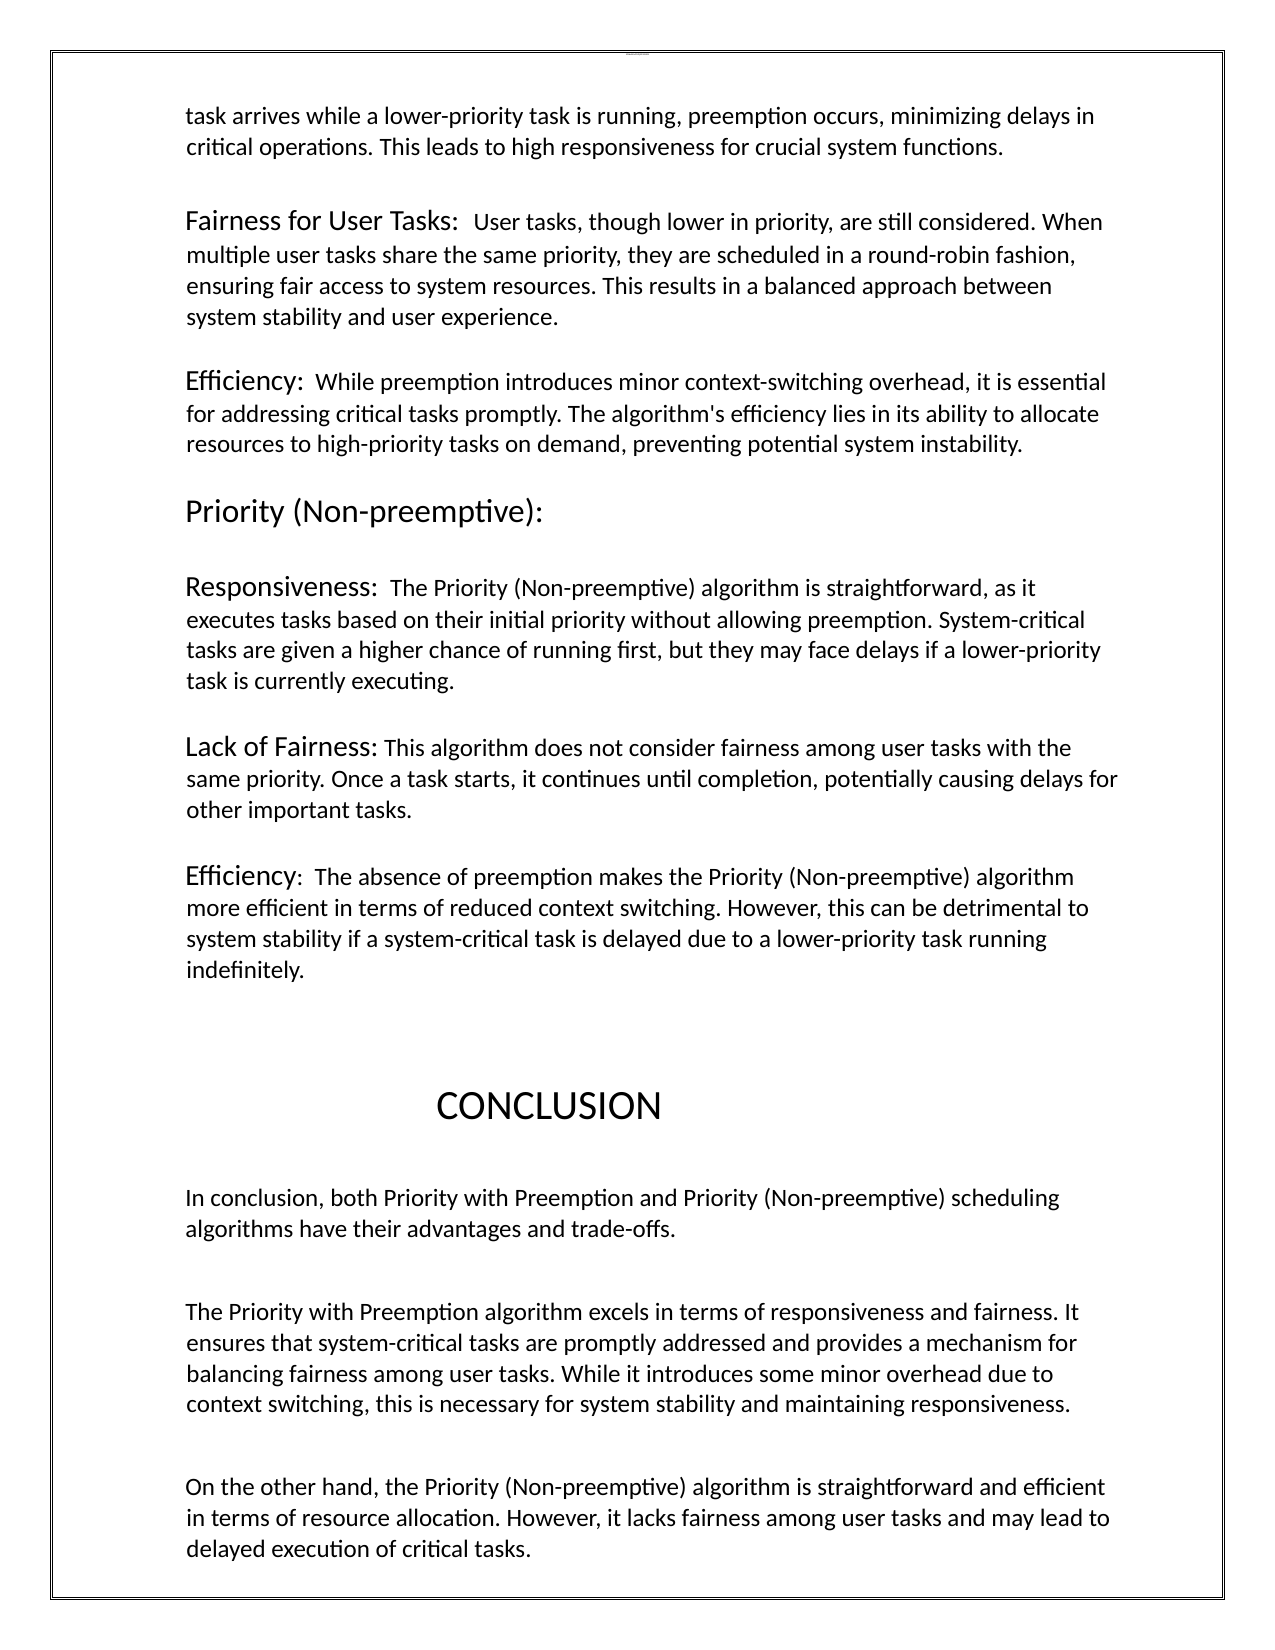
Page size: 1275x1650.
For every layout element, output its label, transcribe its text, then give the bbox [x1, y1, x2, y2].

text In conclusion, both Priority with Preemption and Priority (Non-preemptive) scheduling algorithms have their advantages and trade-offs. [185, 1183, 1125, 1244]
text Efficiency: While preemption introduces minor context-switching overhead, it is essential for addressing critical tasks promptly. The algorithm's efficiency lies in its ability to allocate resources to high-priority tasks on demand, preventing potential system instability. [185, 362, 1125, 459]
text Efficiency: The absence of preemption makes the Priority (Non-preemptive) algorithm more efficient in terms of reduced context switching. However, this can be detrimental to system stability if a system-critical task is delayed due to a lower-priority task running indefinitely. [185, 857, 1125, 984]
text Fairness for User Tasks: User tasks, though lower in priority, are still considered. When multiple user tasks share the same priority, they are scheduled in a round-robin fashion, ensuring fair access to system resources. This results in a balanced approach between system stability and user experience. [185, 198, 1125, 331]
text CONCLUSION [185, 1079, 1125, 1130]
text Priority (Non-preemptive): [185, 490, 1125, 531]
text Responsiveness: The Priority (Non-preemptive) algorithm is straightforward, as it executes tasks based on their initial priority without allowing preemption. System-critical tasks are given a higher chance of running first, but they may face delays if a lower-priority task is currently executing. [185, 568, 1125, 696]
text task arrives while a lower-priority task is running, preemption occurs, minimizing delays in critical operations. This leads to high responsiveness for crucial system functions. [185, 100, 1125, 161]
text Lack of Fairness: This algorithm does not consider fairness among user tasks with the same priority. Once a task starts, it continues until completion, potentially causing delays for other important tasks. [185, 728, 1125, 825]
text On the other hand, the Priority (Non-preemptive) algorithm is straightforward and efficient in terms of resource allocation. However, it lacks fairness among user tasks and may lead to delayed execution of critical tasks. [185, 1472, 1125, 1563]
text The Priority with Preemption algorithm excels in terms of responsiveness and fairness. It ensures that system-critical tasks are promptly addressed and provides a mechanism for balancing fairness among user tasks. While it introduces some minor overhead due to context switching, this is necessary for system stability and maintaining responsiveness. [185, 1296, 1125, 1419]
